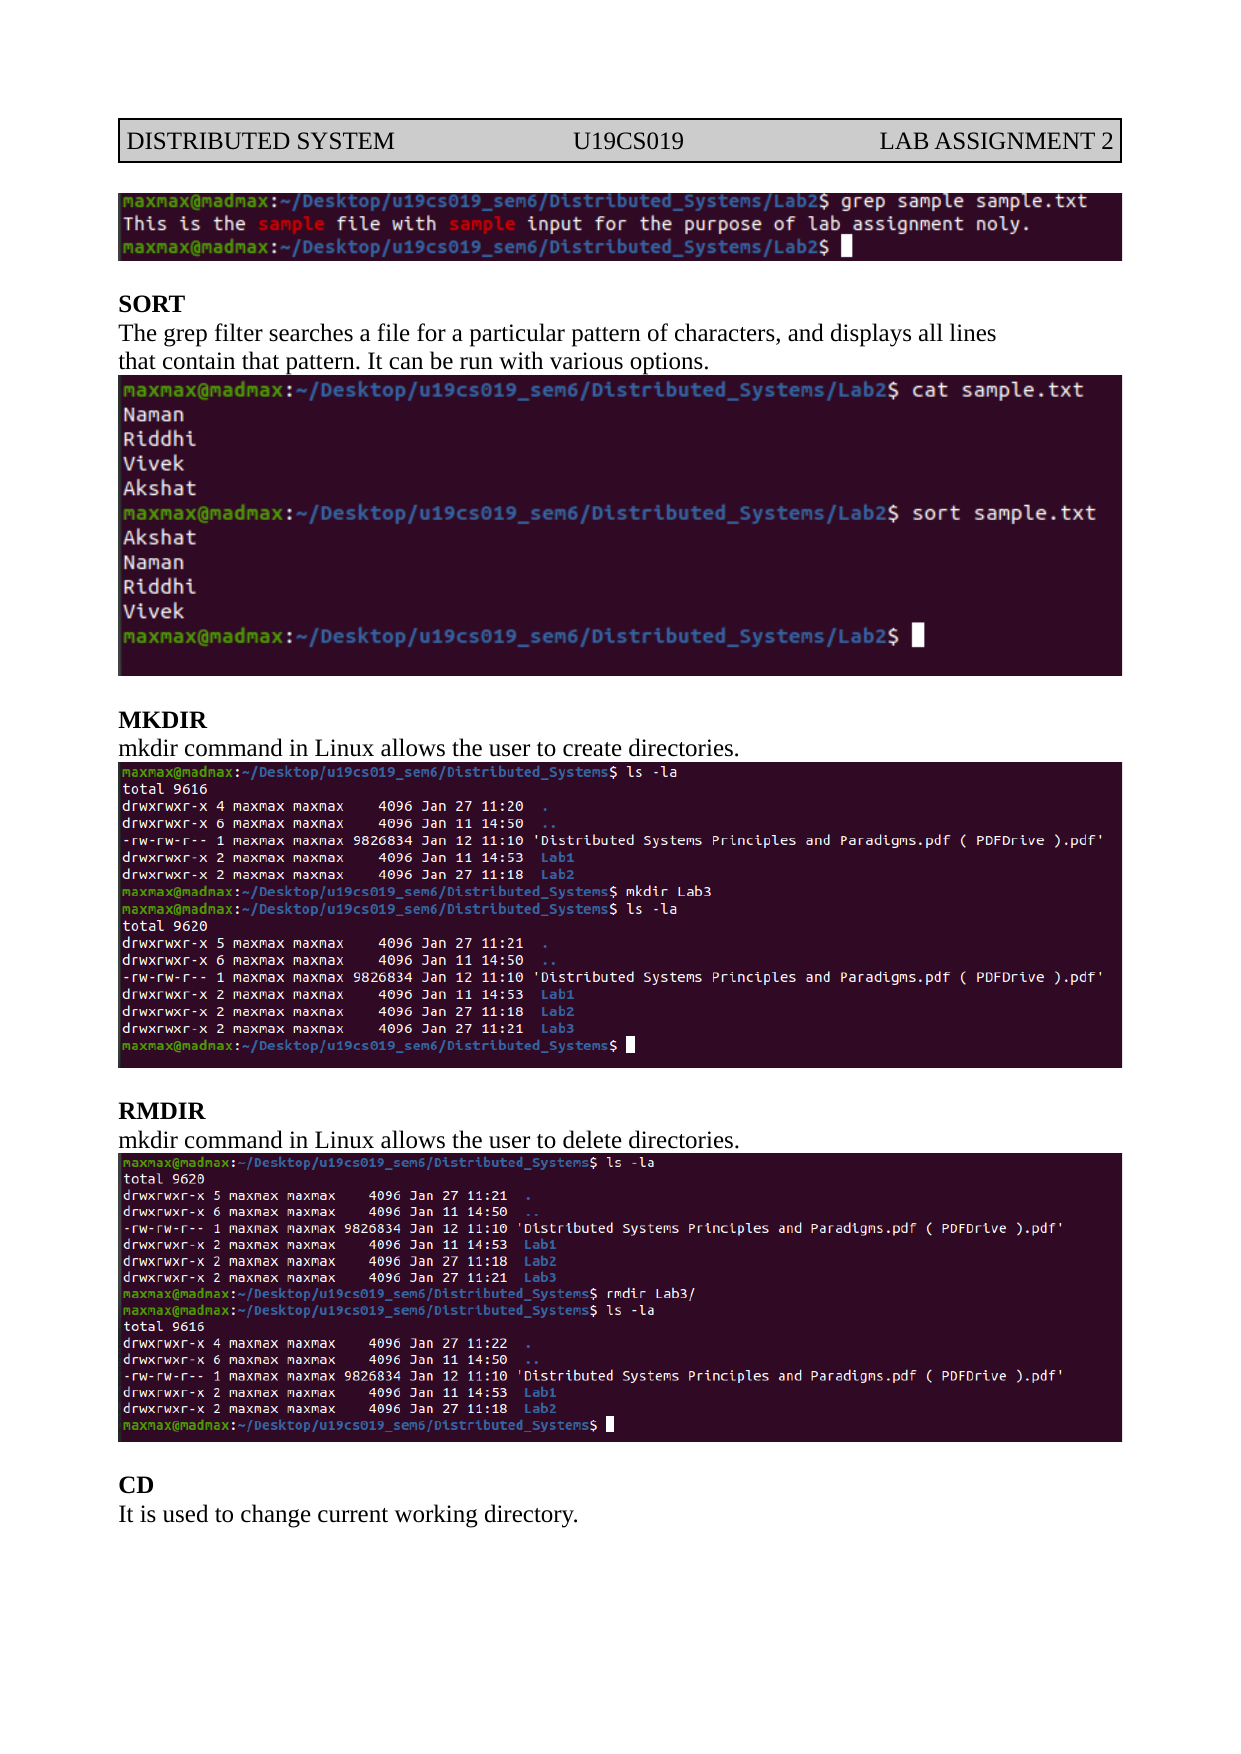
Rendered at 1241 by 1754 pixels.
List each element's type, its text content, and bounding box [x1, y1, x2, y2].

picture [118, 1153, 1123, 1442]
text MKDIR [118, 705, 1122, 733]
text It is used to change current working directory. [118, 1499, 1122, 1528]
text mkdir command in Linux allows the user to delete directories. [118, 1125, 1122, 1153]
text that contain that pattern. It can be run with various options. [118, 346, 1122, 375]
picture [118, 193, 1123, 261]
text RMDIR [118, 1096, 1122, 1125]
text mkdir command in Linux allows the user to create directories. [118, 733, 1122, 762]
text CD [118, 1470, 1122, 1499]
text SORT [118, 289, 1122, 318]
picture [118, 375, 1123, 676]
text The grep filter searches a file for a particular pattern of characters, and displays all lines [118, 318, 1122, 346]
picture [118, 762, 1123, 1068]
